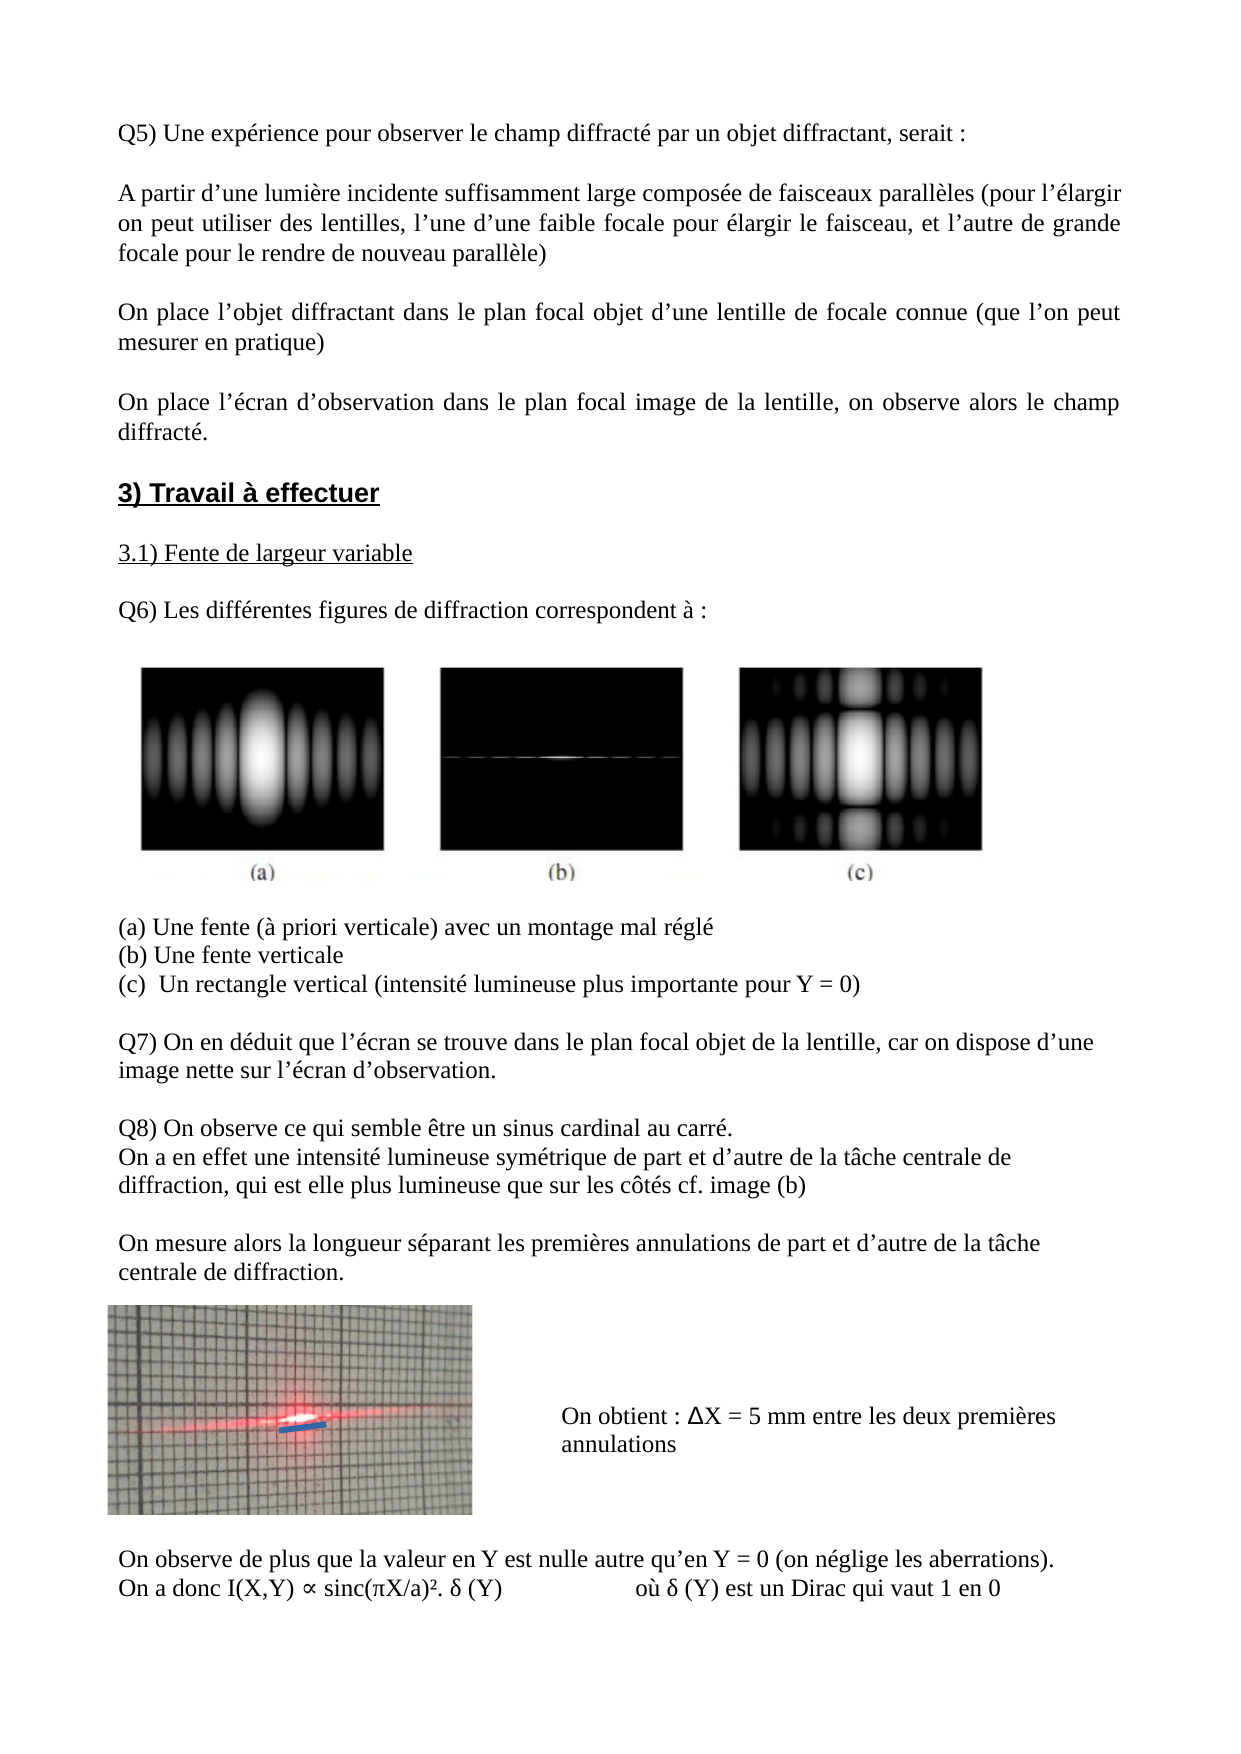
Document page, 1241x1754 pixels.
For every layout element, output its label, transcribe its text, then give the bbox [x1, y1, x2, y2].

text Q6) Les différentes figures de diffraction correspondent à : [118, 596, 1122, 624]
text (b) Une fente verticale [118, 941, 1122, 969]
text Q8) On observe ce qui semble être un sinus cardinal au carré. [118, 1113, 1122, 1142]
picture [116, 659, 1004, 881]
text A partir d’une lumière incidente suffisamment large composée de faisceaux parallèles (pour l’élargir on peut utiliser des lentilles, l’une d’une faible focale pour élargir le faisceau, et l’autre de grande focale pour le rendre de nouveau parallèle) [118, 178, 1122, 266]
picture [107, 1305, 473, 1515]
text Q5) Une expérience pour observer le champ diffracté par un objet diffractant, serait : [118, 118, 1122, 147]
text On observe de plus que la valeur en Y est nulle autre qu’en Y = 0 (on néglige les aberrations). [118, 1544, 1122, 1573]
text (a) Une fente (à priori verticale) avec un montage mal réglé [118, 912, 1122, 941]
text Q7) On en déduit que l’écran se trouve dans le plan focal objet de la lentille, car on dispose d’une image nette sur l’écran d’observation. [118, 1027, 1122, 1084]
text On mesure alors la longueur séparant les premières annulations de part et d’autre de la tâche centrale de diffraction. [118, 1228, 1122, 1286]
text On obtient : ΔX = 5 mm entre les deux premières annulations [473, 1401, 1122, 1458]
text 3) Travail à effectuer [118, 477, 1122, 508]
text On a en effet une intensité lumineuse symétrique de part et d’autre de la tâche centrale de diffraction, qui est elle plus lumineuse que sur les côtés cf. image (b) [118, 1142, 1122, 1199]
text On place l’écran d’observation dans le plan focal image de la lentille, on observe alors le champ diffracté. [118, 387, 1122, 446]
text On a donc I(X,Y) ∝ sinc(πX/a)². δ (Y) où δ (Y) est un Dirac qui vaut 1 en 0 [118, 1573, 1122, 1602]
text (c) Un rectangle vertical (intensité lumineuse plus importante pour Y = 0) [118, 969, 1122, 998]
text On place l’objet diffractant dans le plan focal objet d’une lentille de focale connue (que l’on peut mesurer en pratique) [118, 297, 1122, 356]
text 3.1) Fente de largeur variable [118, 538, 1122, 567]
